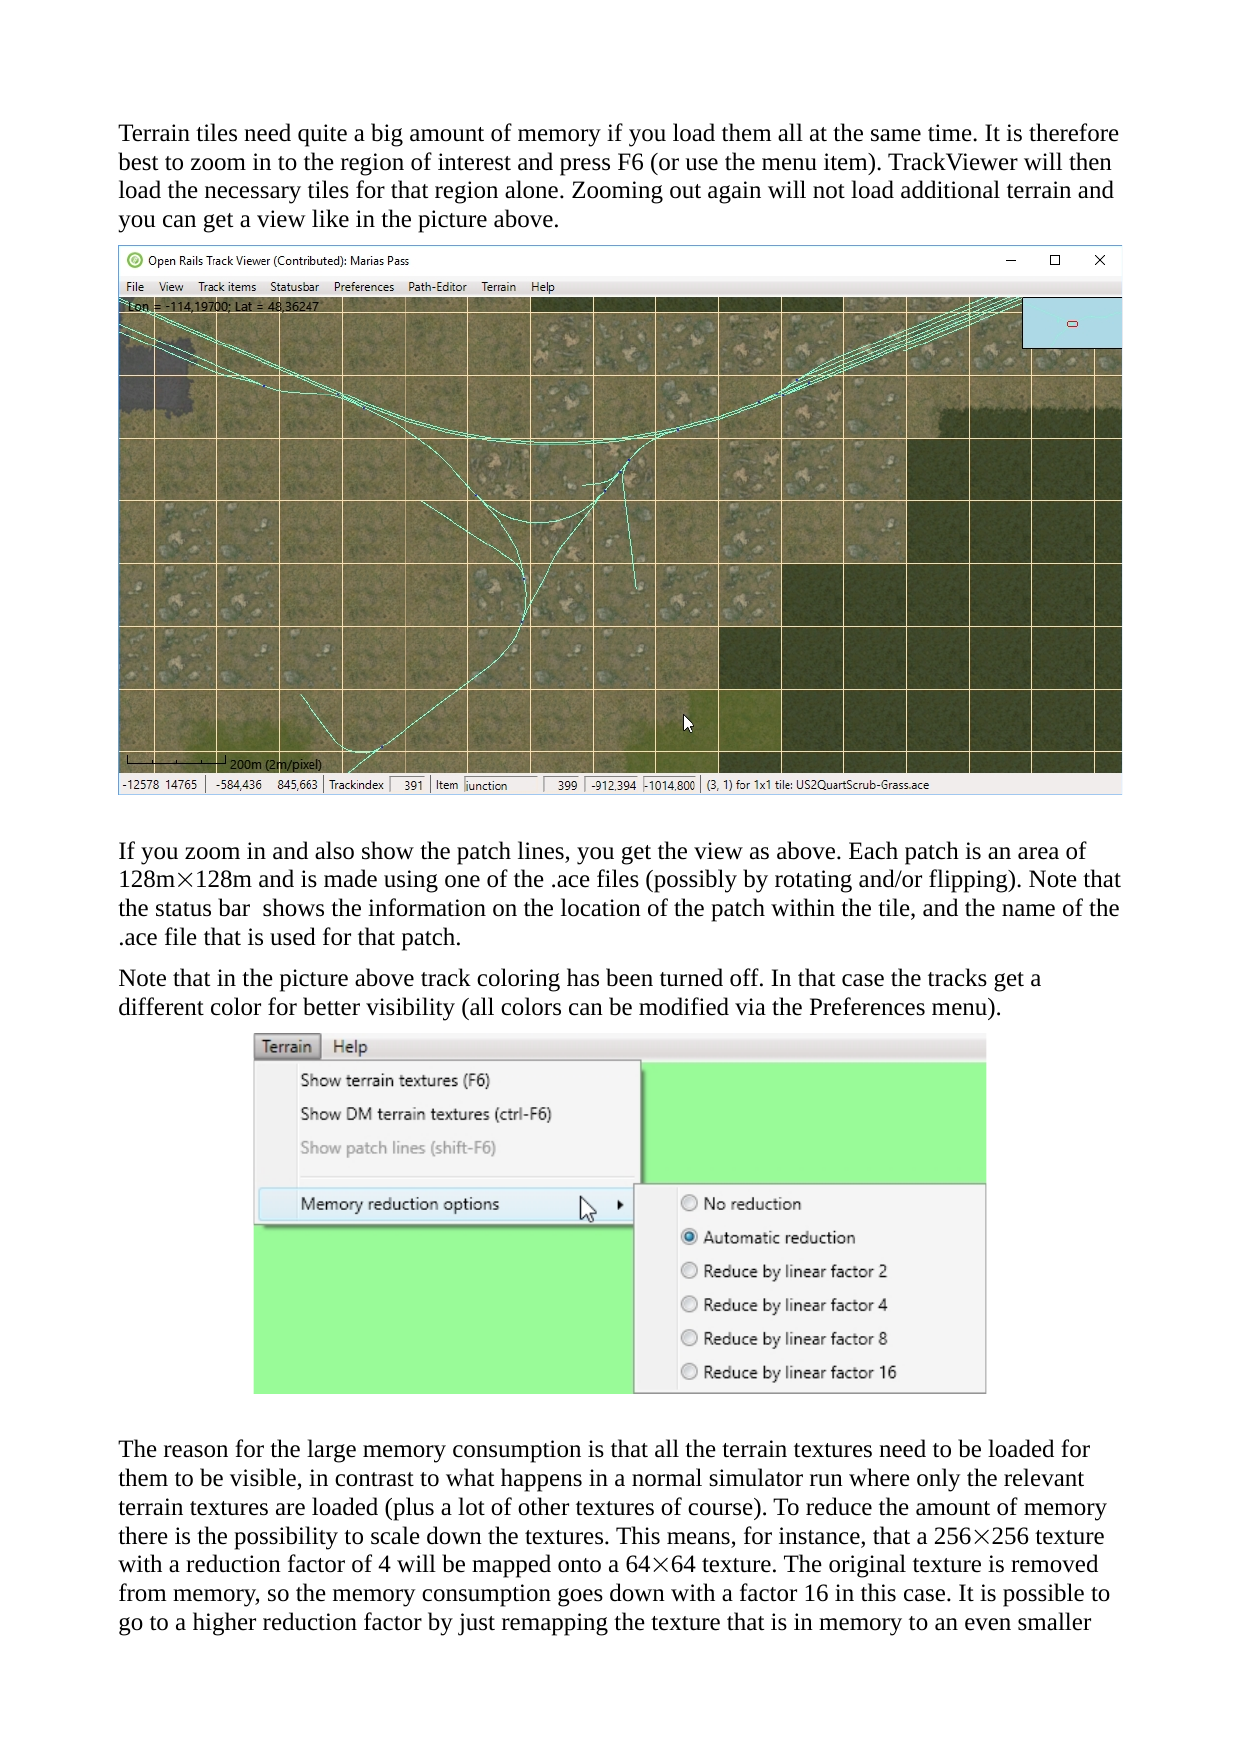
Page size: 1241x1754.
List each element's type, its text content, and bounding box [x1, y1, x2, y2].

text The reason for the large memory consumption is that all the terrain textures need to be loaded for them to be visible, in contrast to what happens in a normal simulator run where only the relevant terrain textures are loaded (plus a lot of other textures of course). To reduce the amount of memory there is the possibility to scale down the textures. This means, for instance, that a 256256 texture with a reduction factor of 4 will be mapped onto a 6464 texture. The original texture is removed from memory, so the memory consumption goes down with a factor 16 in this case. It is possible to go to a higher reduction factor by just remapping the texture that is in memory to an even smaller [118, 1434, 1122, 1636]
text If you zoom in and also show the patch lines, you get the view as above. Each patch is an area of 128m128m and is made using one of the .ace files (possibly by rotating and/or flipping). Note that the status bar shows the information on the location of the patch within the tile, and the name of the .ace file that is used for that patch. [118, 836, 1122, 951]
text Terrain tiles need quite a big amount of memory if you load them all at the same time. It is therefore best to zoom in to the region of interest and press F6 (or use the menu item). TrackViewer will then load the necessary tiles for that region alone. Zooming out again will not load additional terrain and you can get a view like in the picture above. [118, 118, 1122, 233]
picture [118, 245, 1123, 795]
picture [253, 1033, 987, 1394]
text Note that in the picture above track coloring has been turned off. In that case the tracks get a different color for better visibility (all colors can be modified via the Preferences menu). [118, 963, 1122, 1021]
